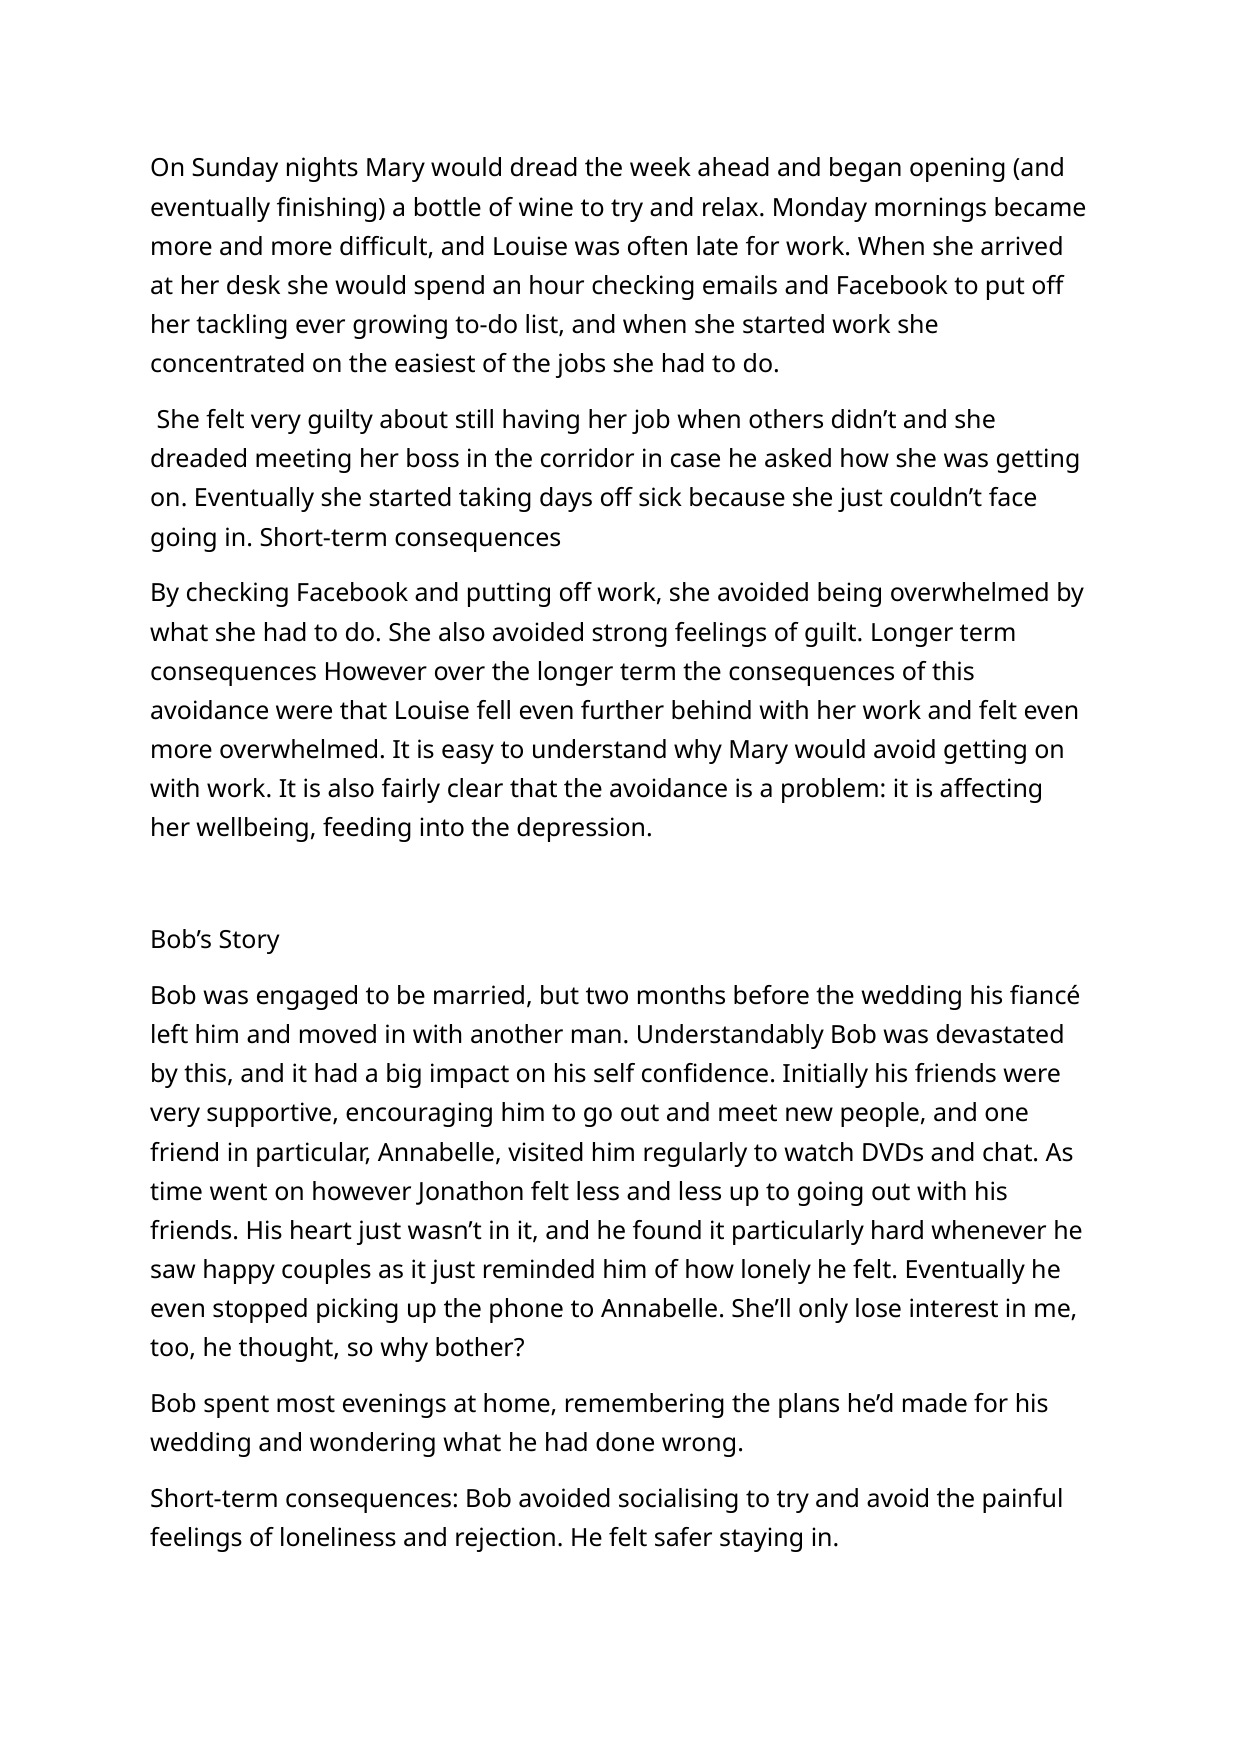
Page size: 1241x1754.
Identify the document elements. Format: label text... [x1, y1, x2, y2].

text Bob was engaged to be married, but two months before the wedding his fiancé left him and moved in with another man. Understandably Bob was devastated by this, and it had a big impact on his self confidence. Initially his friends were very supportive, encouraging him to go out and meet new people, and one friend in particular, Annabelle, visited him regularly to watch DVDs and chat. As time went on however Jonathon felt less and less up to going out with his friends. His heart just wasn’t in it, and he found it particularly hard whenever he saw happy couples as it just reminded him of how lonely he felt. Eventually he even stopped picking up the phone to Annabelle. She’ll only lose interest in me, too, he thought, so why bother? [150, 977, 1090, 1364]
text She felt very guilty about still having her job when others didn’t and she dreaded meeting her boss in the corridor in case he asked how she was getting on. Eventually she started taking days off sick because she just couldn’t face going in. Short-term consequences [150, 402, 1090, 553]
text Bob’s Story [150, 922, 1090, 956]
text Short-term consequences: Bob avoided socialising to try and avoid the painful feelings of loneliness and rejection. He felt safer staying in. [150, 1481, 1090, 1554]
text Bob spent most evenings at home, remembering the plans he’d made for his wedding and wondering what he had done wrong. [150, 1386, 1090, 1459]
text By checking Facebook and putting off work, she avoided being overwhelmed by what she had to do. She also avoided strong feelings of guilt. Longer term consequences However over the longer term the consequences of this avoidance were that Louise fell even further behind with her work and felt even more overwhelmed. It is easy to understand why Mary would avoid getting on with work. It is also fairly clear that the avoidance is a problem: it is affecting her wellbeing, feeding into the depression. [150, 575, 1090, 844]
text On Sunday nights Mary would dread the week ahead and began opening (and eventually finishing) a bottle of wine to try and relax. Monday mornings became more and more difficult, and Louise was often late for work. When she arrived at her desk she would spend an hour checking emails and Facebook to put off her tackling ever growing to-do list, and when she started work she concentrated on the easiest of the jobs she had to do. [150, 150, 1090, 380]
